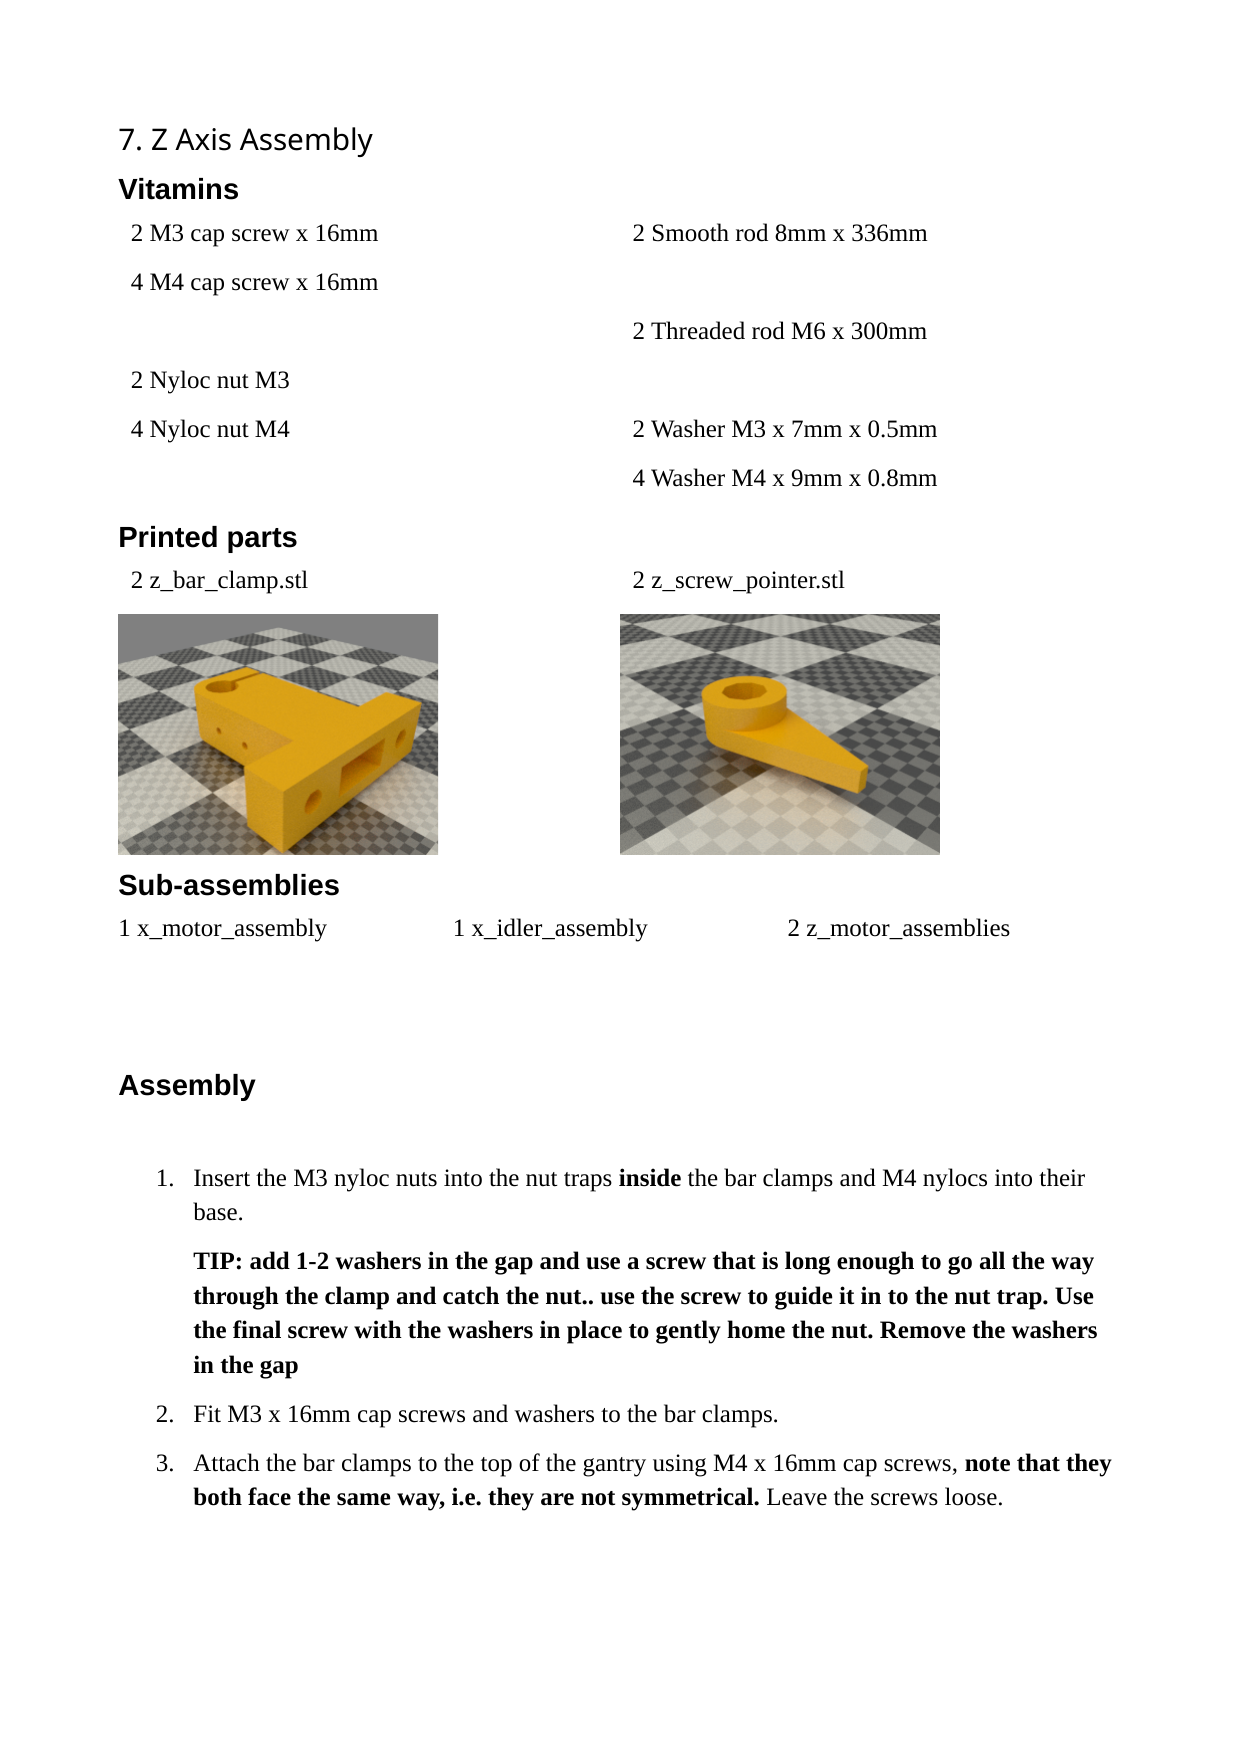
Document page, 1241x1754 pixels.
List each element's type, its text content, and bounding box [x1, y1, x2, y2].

picture [118, 614, 439, 855]
subtitle Printed parts [118, 520, 1122, 553]
subtitle Vitamins [118, 172, 1122, 206]
list Fit M3 x 16mm cap screws and washers to the bar clamps. [156, 1399, 1122, 1428]
table_header 2 M3 cap screw x 16mm 4 M4 cap screw x 16mm 2 Nyloc nut M3 4 Nyloc nut M4 [118, 218, 620, 506]
subtitle 7. Z Axis Assembly [118, 118, 1122, 158]
list TIP: add 1-2 washers in the gap and use a screw that is long enough to go all the way through the clamp and catch the nut.. use the screw to guide it in to the nut trap. Use the final screw with the washers in place to gently home the nut. Remove the washers in the gap [156, 1246, 1122, 1379]
table_header 2 z_motor_assemblies [788, 913, 1122, 1006]
table_header 2 z_screw_pointer.stl [620, 565, 1122, 854]
table_header 2 Smooth rod 8mm x 336mm 2 Threaded rod M6 x 300mm 2 Washer M3 x 7mm x 0.5mm 4 Washer M4 x 9mm x 0.8mm [620, 218, 1122, 506]
list Attach the bar clamps to the top of the gantry using M4 x 16mm cap screws, note that they both face the same way, i.e. they are not symmetrical. Leave the screws loose. [156, 1448, 1122, 1511]
table_header 1 x_motor_assembly [118, 913, 453, 1006]
subtitle Assembly [118, 1068, 1122, 1102]
subtitle Sub-assemblies [118, 868, 1122, 901]
list Insert the M3 nyloc nuts into the nut traps inside the bar clamps and M4 nylocs into their base. [156, 1163, 1122, 1226]
table_header 2 z_bar_clamp.stl [118, 565, 620, 854]
table_header 1 x_idler_assembly [453, 913, 787, 1006]
picture [620, 614, 940, 855]
